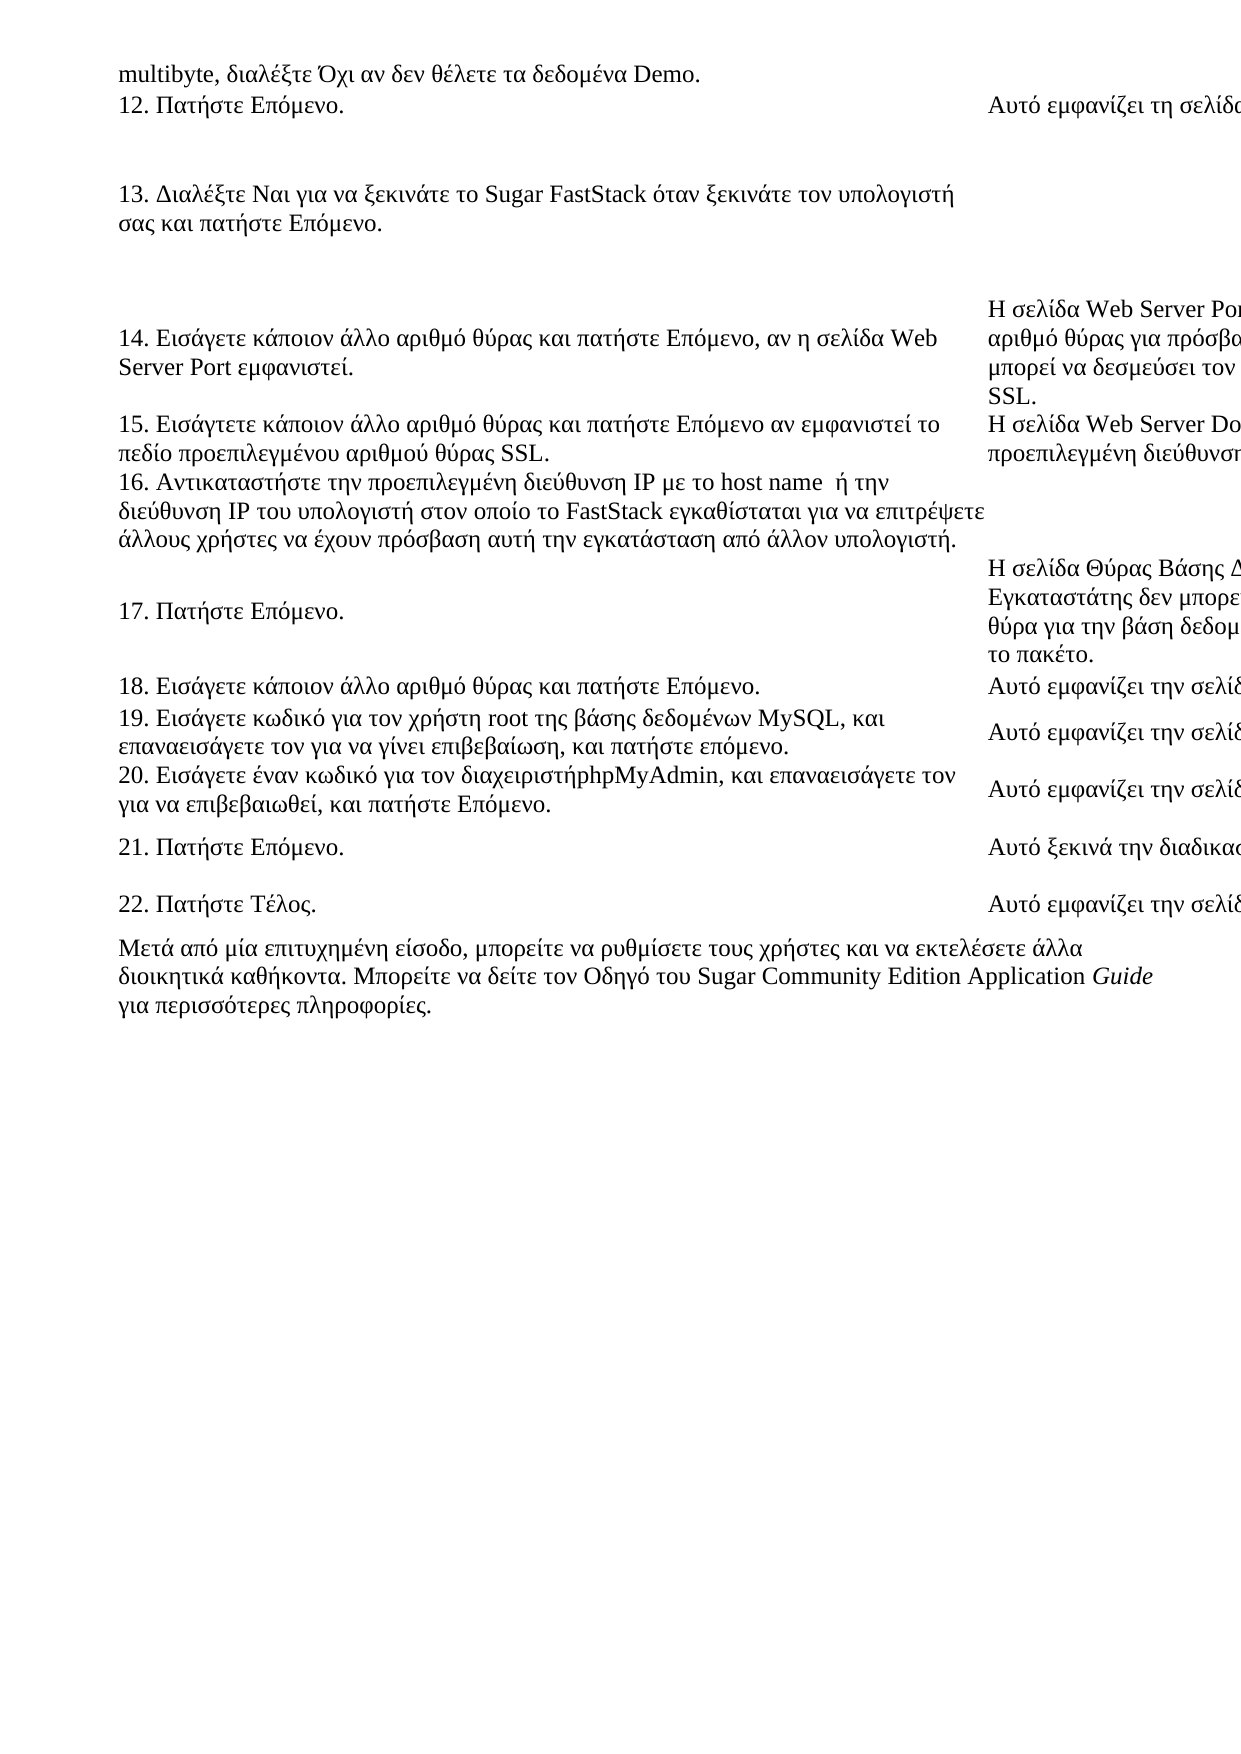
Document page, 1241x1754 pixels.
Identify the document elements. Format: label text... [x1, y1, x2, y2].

table_cell 12. Πατήστε Επόμενο. [118, 88, 988, 122]
table_cell 16. Αντικαταστήστε την προεπιλεγμένη διεύθυνση IP με το host name ή την διεύθυνση IP του υπολογιστή στον οποίο το FastStack εγκαθίσταται για να επιτρέψετε άλλους χρήστες να έχουν πρόσβαση αυτή την εγκατάσταση από άλλον υπολογιστή. [118, 467, 988, 553]
table_cell multibyte, διαλέξτε Όχι αν δεν θέλετε τα δεδομένα Demo. [118, 59, 988, 88]
table_cell 21. Πατήστε Επόμενο. [118, 818, 988, 875]
table_cell Αυτό εμφανίζει την σελίδα Κωδικού phpMyAdmin. [988, 703, 1240, 760]
table_cell Η σελίδα Web Server Port εμφανίζει ένα προεπιλεγμένο αριθμό θύρας για πρόσβαση SSL, αν ο Εγκαταστάτης δεν μπορεί να δεσμεύσει τον προεπιλεγμένο αριθμό θύρας SSL. [988, 295, 1240, 409]
table_cell Η σελίδα Web Server Domain εμφανίζει την προεπιλεγμένη διεύθυνση IP του domain. [988, 410, 1240, 467]
table_cell 14. Εισάγετε κάποιον άλλο αριθμό θύρας και πατήστε Επόμενο, αν η σελίδα Web Server Port εμφανιστεί. [118, 295, 988, 409]
table_cell Η σελίδα Θύρας Βάσης Δεδομένων εμφανίζεται αν ο Εγκαταστάτης δεν μπορεί να δεσμεύσει την προεπιλεγμένη θύρα για την βάση δεδομένων MySQL που έρχεται μαζί με το πακέτο. [988, 553, 1240, 668]
table_cell [988, 122, 1240, 294]
table_cell 18. Εισάγετε κάποιον άλλο αριθμό θύρας και πατήστε Επόμενο. [118, 668, 988, 703]
table_cell Αυτό εμφανίζει την σελίδα Έτοιμο για Εγκατάσταση. [988, 760, 1240, 818]
table_cell Αυτό εμφανίζει τη σελίδα Εγκατάσταση ως υπηρεσία. [988, 88, 1240, 122]
table_cell [988, 467, 1240, 553]
table_cell 19. Εισάγετε κωδικό για τον χρήστη root της βάσης δεδομένων MySQL, και επαναεισάγετε τον για να γίνει επιβεβαίωση, και πατήστε επόμενο. [118, 703, 988, 760]
table_cell Αυτό εμφανίζει την σελίδα εισόδου του Sugar. [988, 875, 1240, 933]
table_cell 17. Πατήστε Επόμενο. [118, 553, 988, 668]
table_cell 15. Εισάγτετε κάποιον άλλο αριθμό θύρας και πατήστε Επόμενο αν εμφανιστεί το πεδίο προεπιλεγμένου αριθμού θύρας SSL. [118, 410, 988, 467]
table_cell 20. Εισάγετε έναν κωδικό για τον διαχειριστήphpMyAdmin, και επαναεισάγετε τον για να επιβεβαιωθεί, και πατήστε Επόμενο. [118, 760, 988, 818]
table_cell 22. Πατήστε Τέλος. [118, 875, 988, 933]
table_cell [988, 59, 1240, 88]
table_cell Αυτό εμφανίζει την σελίδα Διαπιστευτηρίων MySQL. [988, 668, 1240, 703]
text Μετά από μία επιτυχημένη είσοδο, μπορείτε να ρυθμίσετε τους χρήστες και να εκτελέσετε άλλα διοικητικά καθήκοντα. Μπορείτε να δείτε τον Οδηγό του Sugar Community Edition Application Guide για περισσότερες πληροφορίες. [118, 933, 1181, 1019]
table_cell Αυτό ξεκινά την διαδικασία εγκατάστασης. [988, 818, 1240, 875]
table_cell 13. Διαλέξτε Ναι για να ξεκινάτε το Sugar FastStack όταν ξεκινάτε τον υπολογιστή σας και πατήστε Επόμενο. [118, 122, 988, 294]
